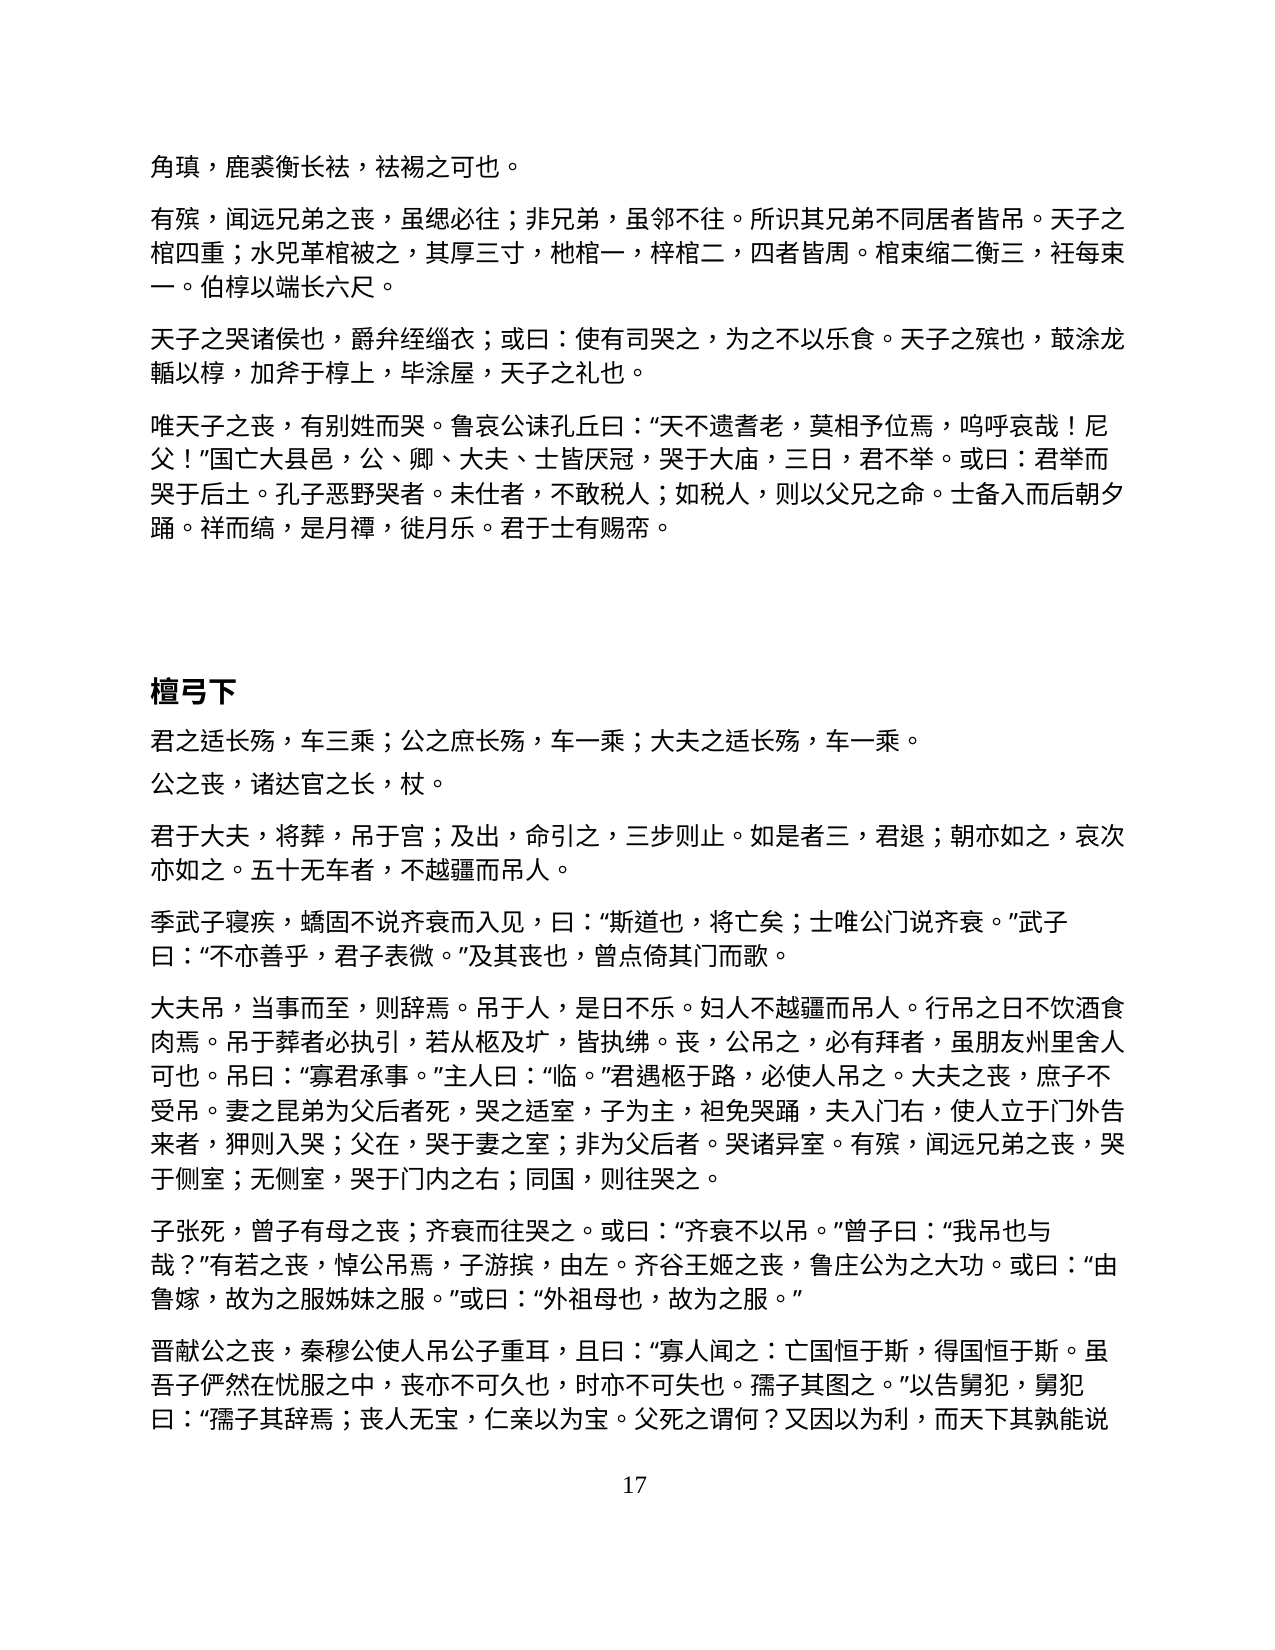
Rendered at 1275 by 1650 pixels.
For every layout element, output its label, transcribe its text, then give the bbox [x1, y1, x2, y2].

text 有殡，闻远兄弟之丧，虽缌必往；非兄弟，虽邻不往。所识其兄弟不同居者皆吊。天子之棺四重；水兕革棺被之，其厚三寸，杝棺一，梓棺二，四者皆周。棺束缩二衡三，衽每束一。伯椁以端长六尺。 [150, 202, 1125, 304]
subtitle 檀弓下 [150, 672, 1125, 711]
text 君于大夫，将葬，吊于宫；及出，命引之，三步则止。如是者三，君退；朝亦如之，哀次亦如之。五十无车者，不越疆而吊人。 [150, 819, 1125, 887]
text 大夫吊，当事而至，则辞焉。吊于人，是日不乐。妇人不越疆而吊人。行吊之日不饮酒食肉焉。吊于葬者必执引，若从柩及圹，皆执绋。丧，公吊之，必有拜者，虽朋友州里舍人可也。吊曰：“寡君承事。”主人曰：“临。”君遇柩于路，必使人吊之。大夫之丧，庶子不受吊。妻之昆弟为父后者死，哭之适室，子为主，袒免哭踊，夫入门右，使人立于门外告来者，狎则入哭；父在，哭于妻之室；非为父后者。哭诸异室。有殡，闻远兄弟之丧，哭于侧室；无侧室，哭于门内之右；同国，则往哭之。 [150, 991, 1125, 1195]
text 子张死，曾子有母之丧；齐衰而往哭之。或曰：“齐衰不以吊。”曾子曰：“我吊也与哉？”有若之丧，悼公吊焉，子游摈，由左。齐谷王姬之丧，鲁庄公为之大功。或曰：“由鲁嫁，故为之服姊妹之服。”或曰：“外祖母也，故为之服。” [150, 1213, 1125, 1315]
text 唯天子之丧，有别姓而哭。鲁哀公诔孔丘曰：“天不遗耆老，莫相予位焉，呜呼哀哉！尼父！”国亡大县邑，公、卿、大夫、士皆厌冠，哭于大庙，三日，君不举。或曰：君举而哭于后土。孔子恶野哭者。未仕者，不敢税人；如税人，则以父兄之命。士备入而后朝夕踊。祥而缟，是月禫，徙月乐。君于士有赐帟。 [150, 408, 1125, 544]
text 晋献公之丧，秦穆公使人吊公子重耳，且曰：“寡人闻之：亡国恒于斯，得国恒于斯。虽吾子俨然在忧服之中，丧亦不可久也，时亦不可失也。孺子其图之。”以告舅犯，舅犯曰：“孺子其辞焉；丧人无宝，仁亲以为宝。父死之谓何？又因以为利，而天下其孰能说 [150, 1333, 1125, 1436]
text 角瑱，鹿裘衡长袪，袪裼之可也。 [150, 150, 1125, 184]
text 季武子寝疾，蟜固不说齐衰而入见，曰：“斯道也，将亡矣；士唯公门说齐衰。”武子曰：“不亦善乎，君子表微。”及其丧也，曾点倚其门而歌。 [150, 905, 1125, 973]
text 君之适长殇，车三乘；公之庶长殇，车一乘；大夫之适长殇，车一乘。 [150, 724, 1125, 758]
text 天子之哭诸侯也，爵弁绖缁衣；或曰：使有司哭之，为之不以乐食。天子之殡也，菆涂龙輴以椁，加斧于椁上，毕涂屋，天子之礼也。 [150, 322, 1125, 390]
text 公之丧，诸达官之长，杖。 [150, 767, 1125, 801]
